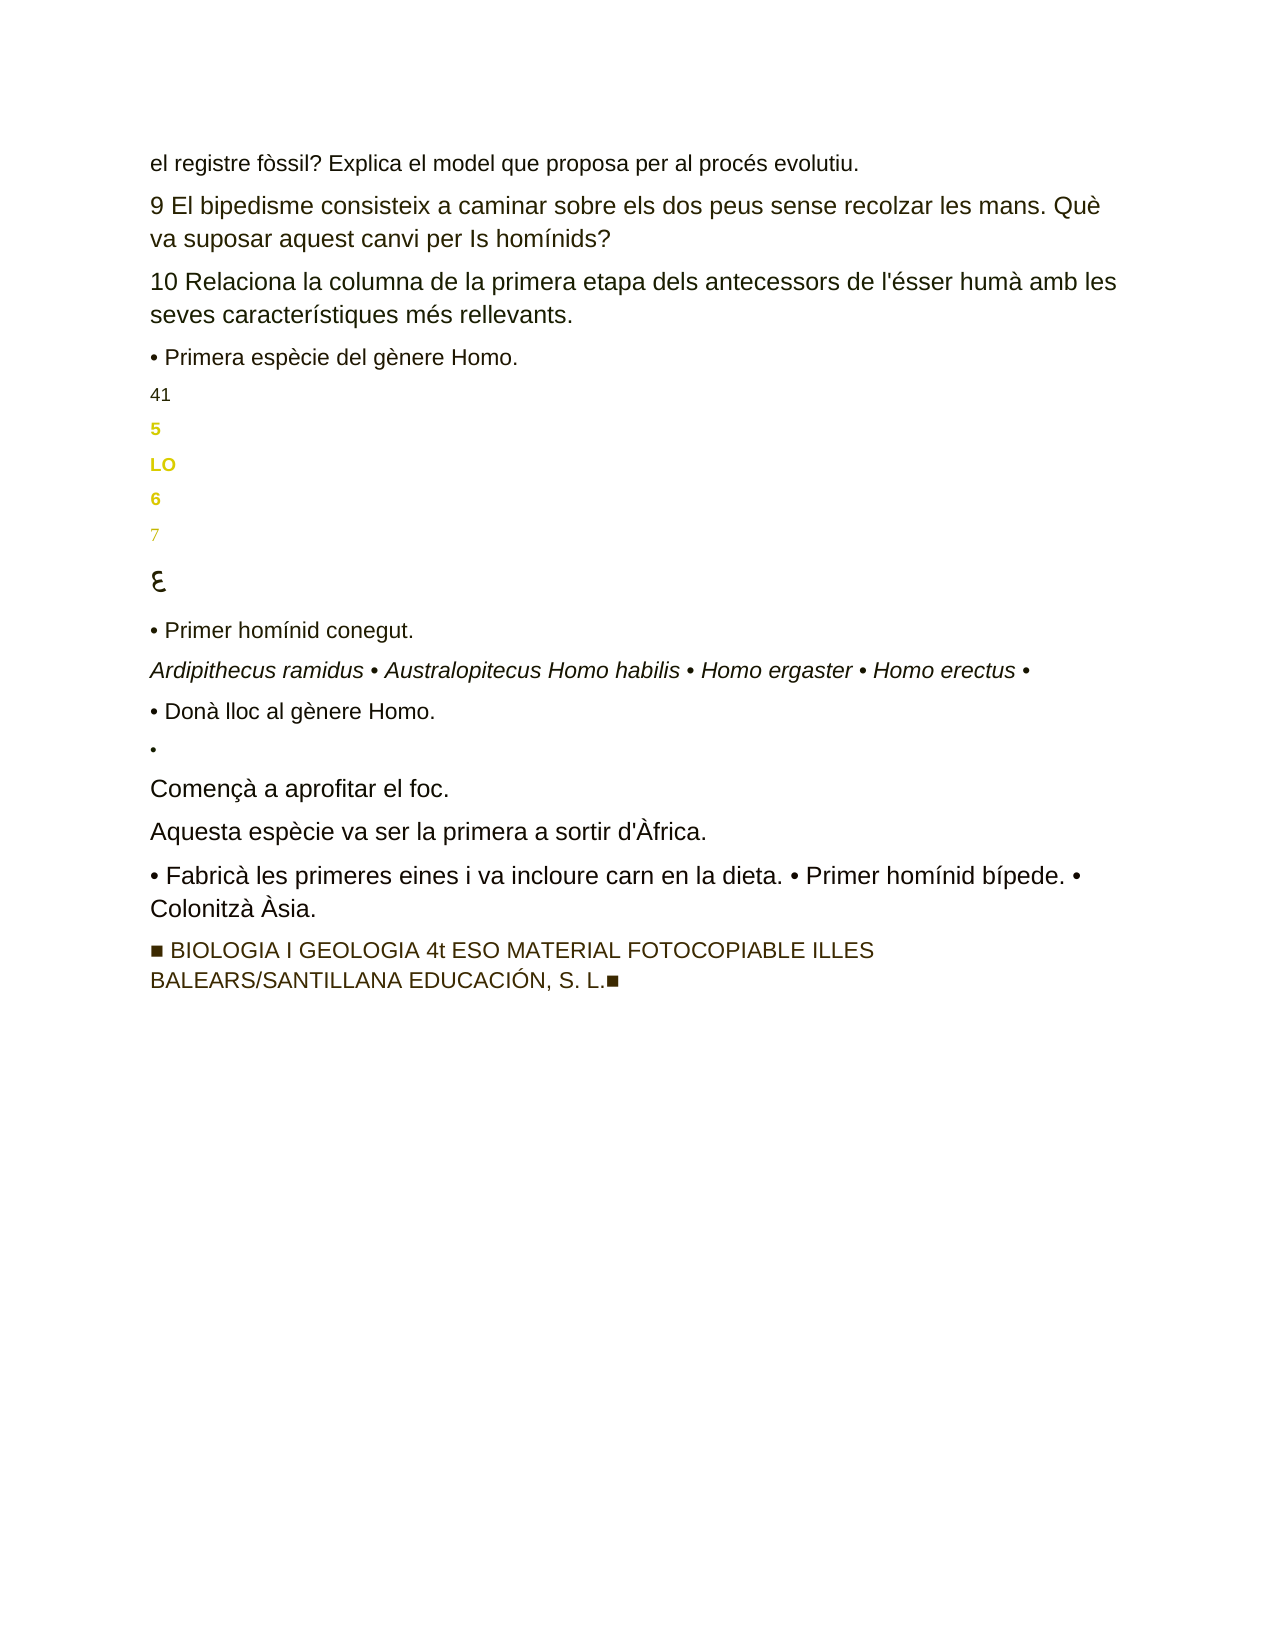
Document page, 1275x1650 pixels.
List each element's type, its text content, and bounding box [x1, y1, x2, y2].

text 10 Relaciona la columna de la primera etapa dels antecessors de l'ésser humà amb les seves característiques més rellevants. [150, 267, 1125, 329]
text 41 [150, 384, 1125, 406]
text દ [150, 559, 1125, 600]
text 7 [150, 524, 1125, 546]
text • Primer homínid conegut. [150, 617, 1125, 643]
text LO [150, 454, 1125, 476]
text 9 El bipedisme consisteix a caminar sobre els dos peus sense recolzar les mans. Què va suposar aquest canvi per Is homínids? [150, 191, 1125, 252]
text 6 [150, 489, 1125, 511]
text ■ BIOLOGIA I GEOLOGIA 4t ESO MATERIAL FOTOCOPIABLE ILLES BALEARS/SANTILLANA EDUCACIÓN, S. L.■ [150, 937, 1125, 994]
text • Donà lloc al gènere Homo. [150, 698, 1125, 724]
text • Fabricà les primeres eines i va incloure carn en la dieta. • Primer homínid bípede. • Colonitzà Àsia. [150, 861, 1125, 922]
text Començà a aprofitar el foc. [150, 774, 1125, 802]
text 5 [150, 419, 1125, 441]
text Ardipithecus ramidus • Australopitecus Homo habilis • Homo ergaster • Homo erectus • [150, 657, 1125, 684]
text el registre fòssil? Explica el model que proposa per al procés evolutiu. [150, 150, 1125, 176]
text • [150, 738, 1125, 760]
text • Primera espècie del gènere Homo. [150, 343, 1125, 370]
text Aquesta espècie va ser la primera a sortir d'Àfrica. [150, 817, 1125, 846]
